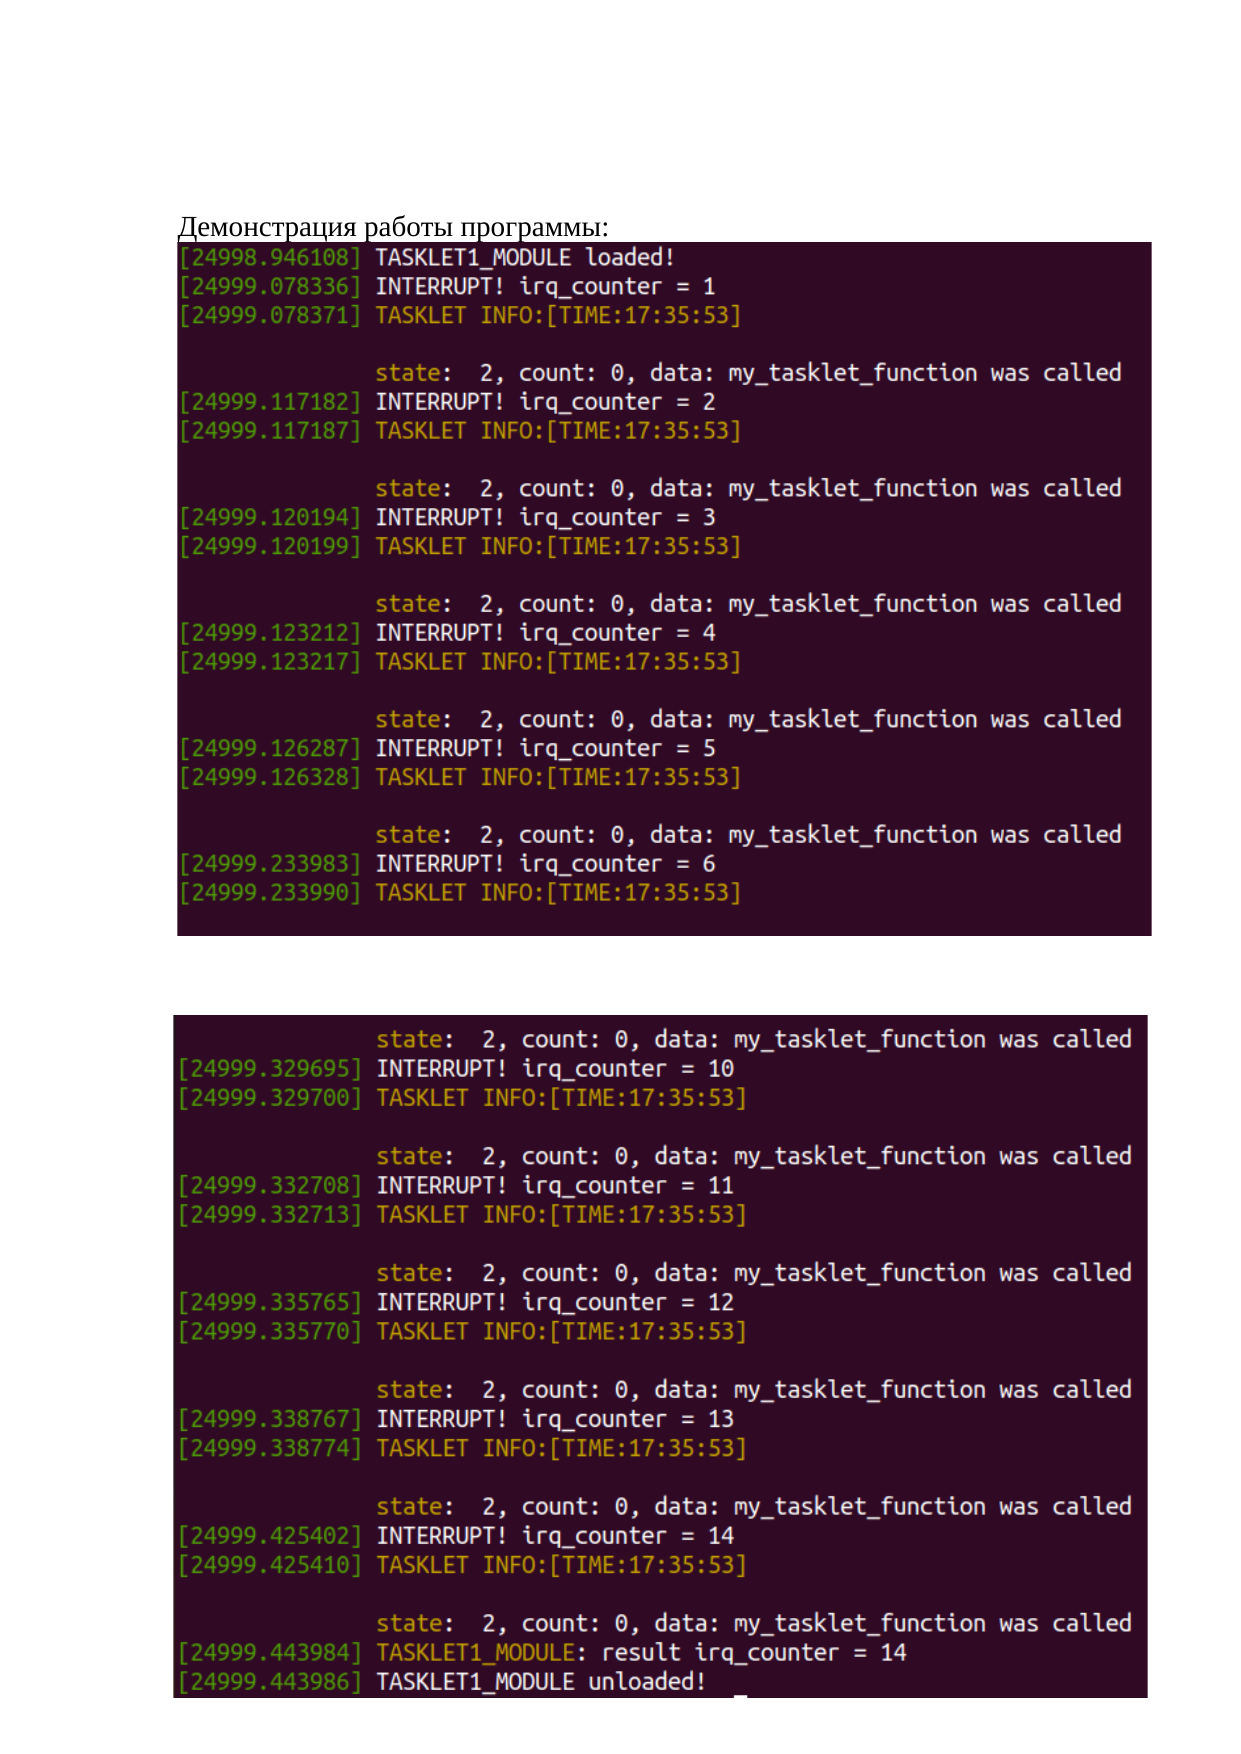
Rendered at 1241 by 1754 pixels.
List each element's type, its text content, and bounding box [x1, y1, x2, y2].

picture [173, 1015, 1148, 1698]
text Демонстрация работы программы: [177, 209, 1152, 242]
picture [177, 242, 1152, 936]
